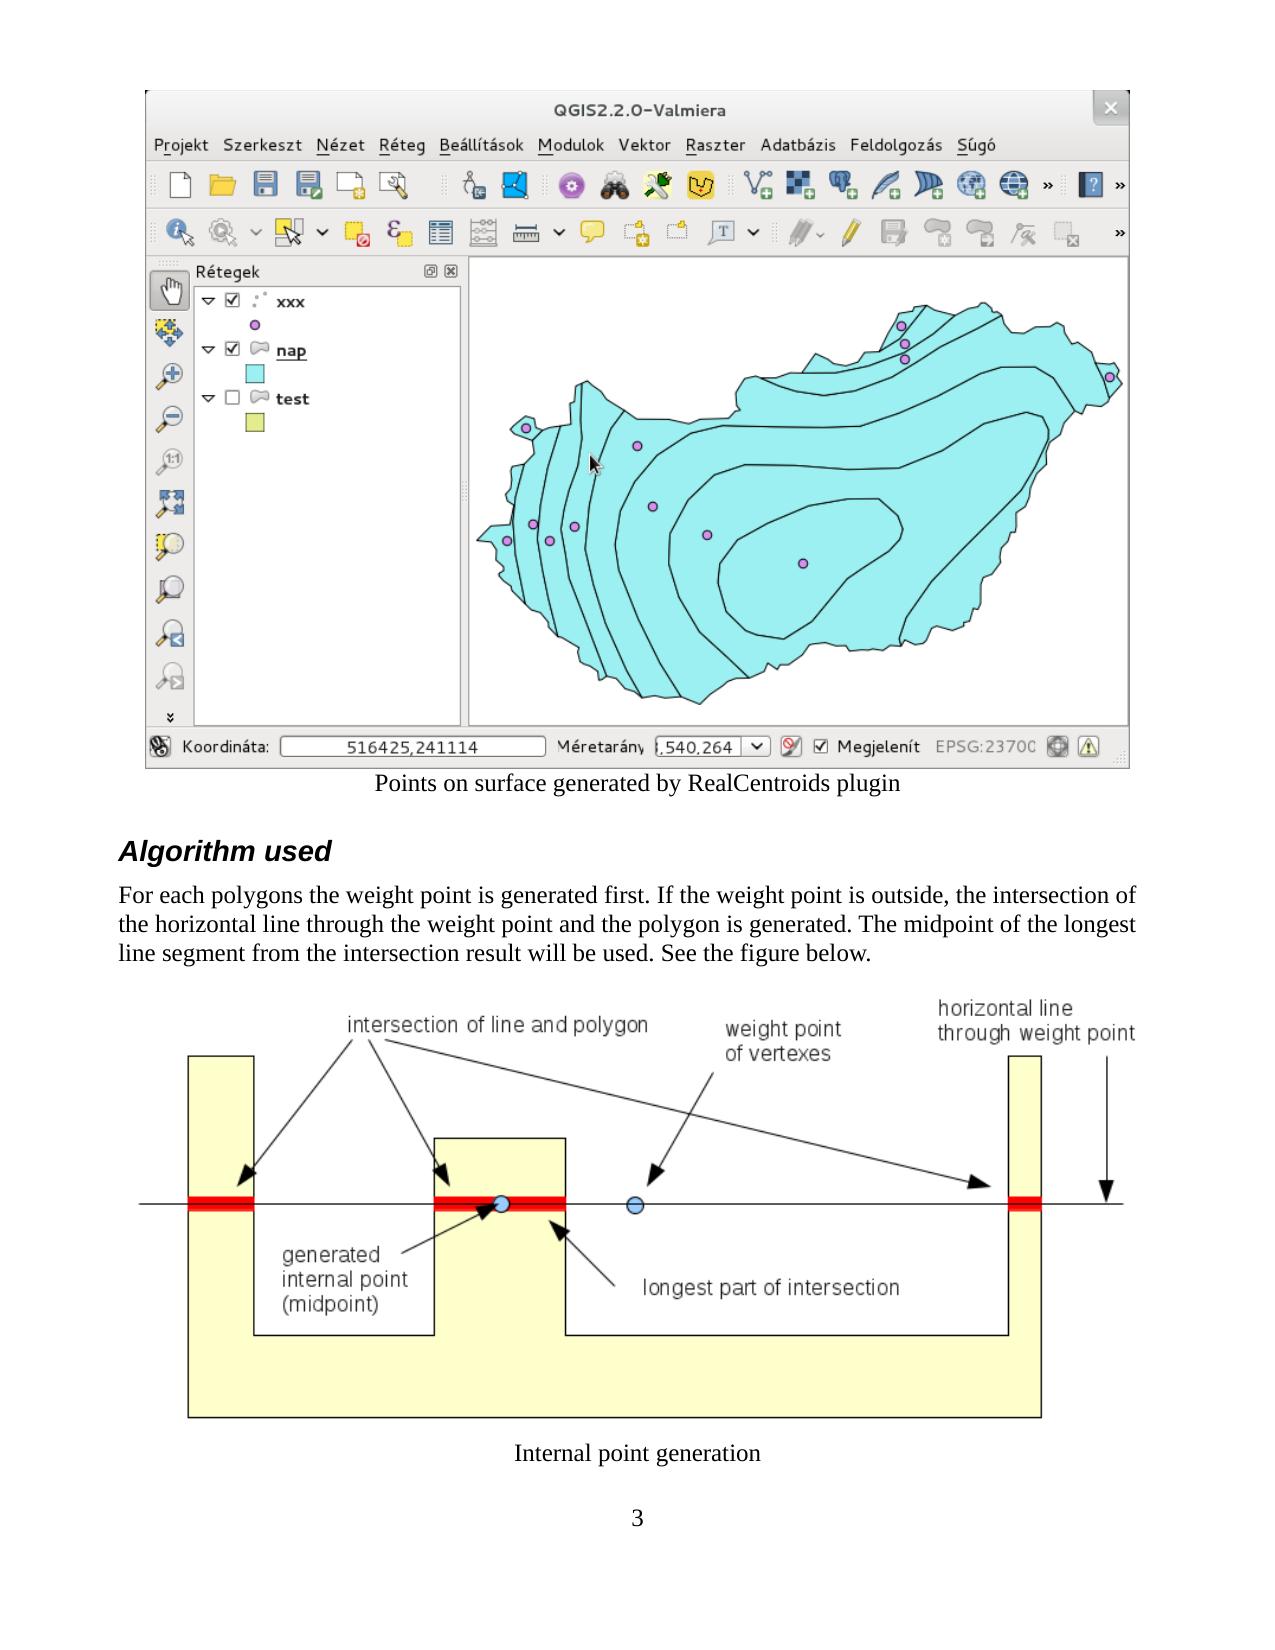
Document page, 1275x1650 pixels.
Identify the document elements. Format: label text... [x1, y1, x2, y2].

subtitle Algorithm used [118, 834, 1157, 868]
text For each polygons the weight point is generated first. If the weight point is outside, the intersection of the horizontal line through the weight point and the polygon is generated. The midpoint of the longest line segment from the intersection result will be used. See the figure below. [118, 880, 1157, 967]
text Internal point generation [118, 1439, 1157, 1467]
text Points on surface generated by RealCentroids plugin [118, 90, 1157, 797]
picture [118, 979, 1157, 1439]
picture [145, 90, 1130, 769]
